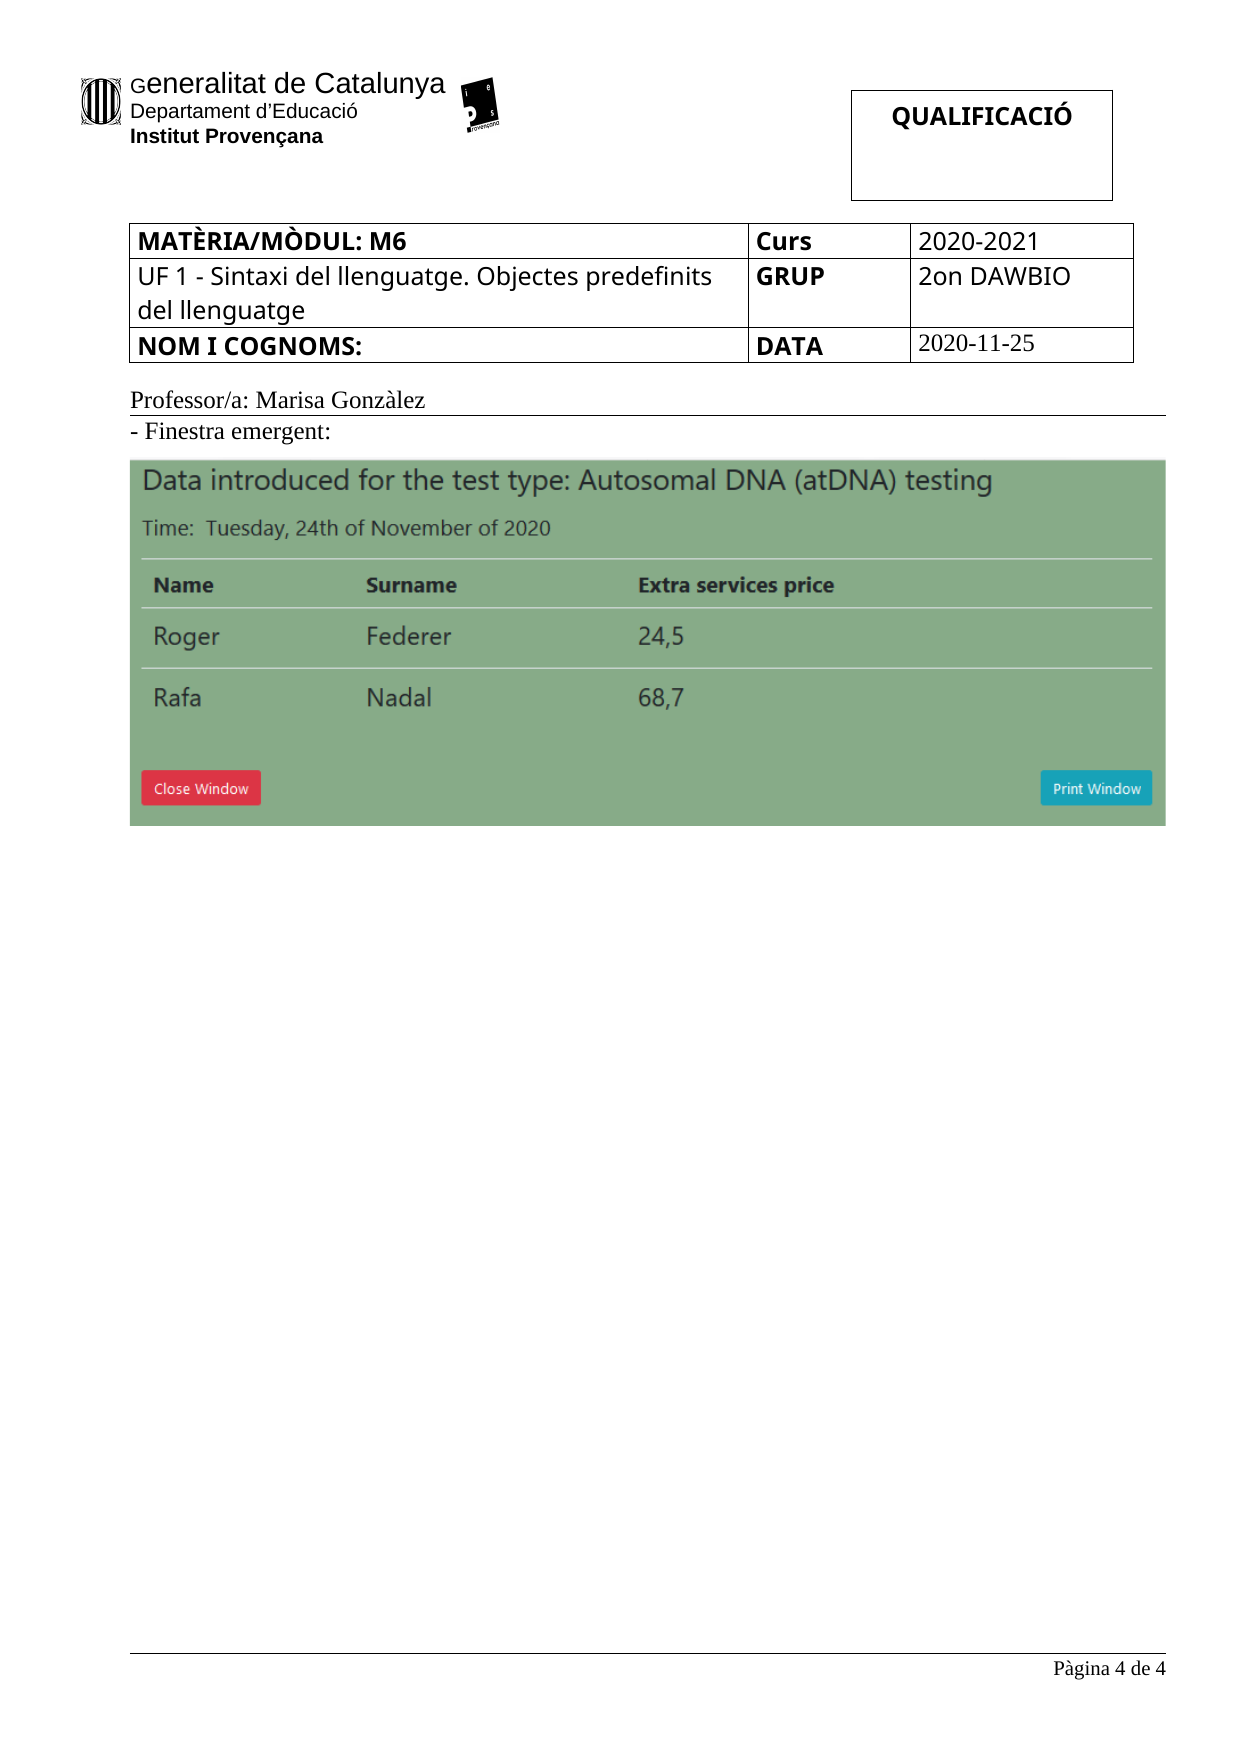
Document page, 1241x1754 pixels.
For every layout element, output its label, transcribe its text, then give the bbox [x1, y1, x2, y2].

picture [460, 77, 500, 133]
text - Finestra emergent: [130, 416, 1166, 445]
picture [81, 78, 121, 125]
picture [129, 457, 1166, 826]
